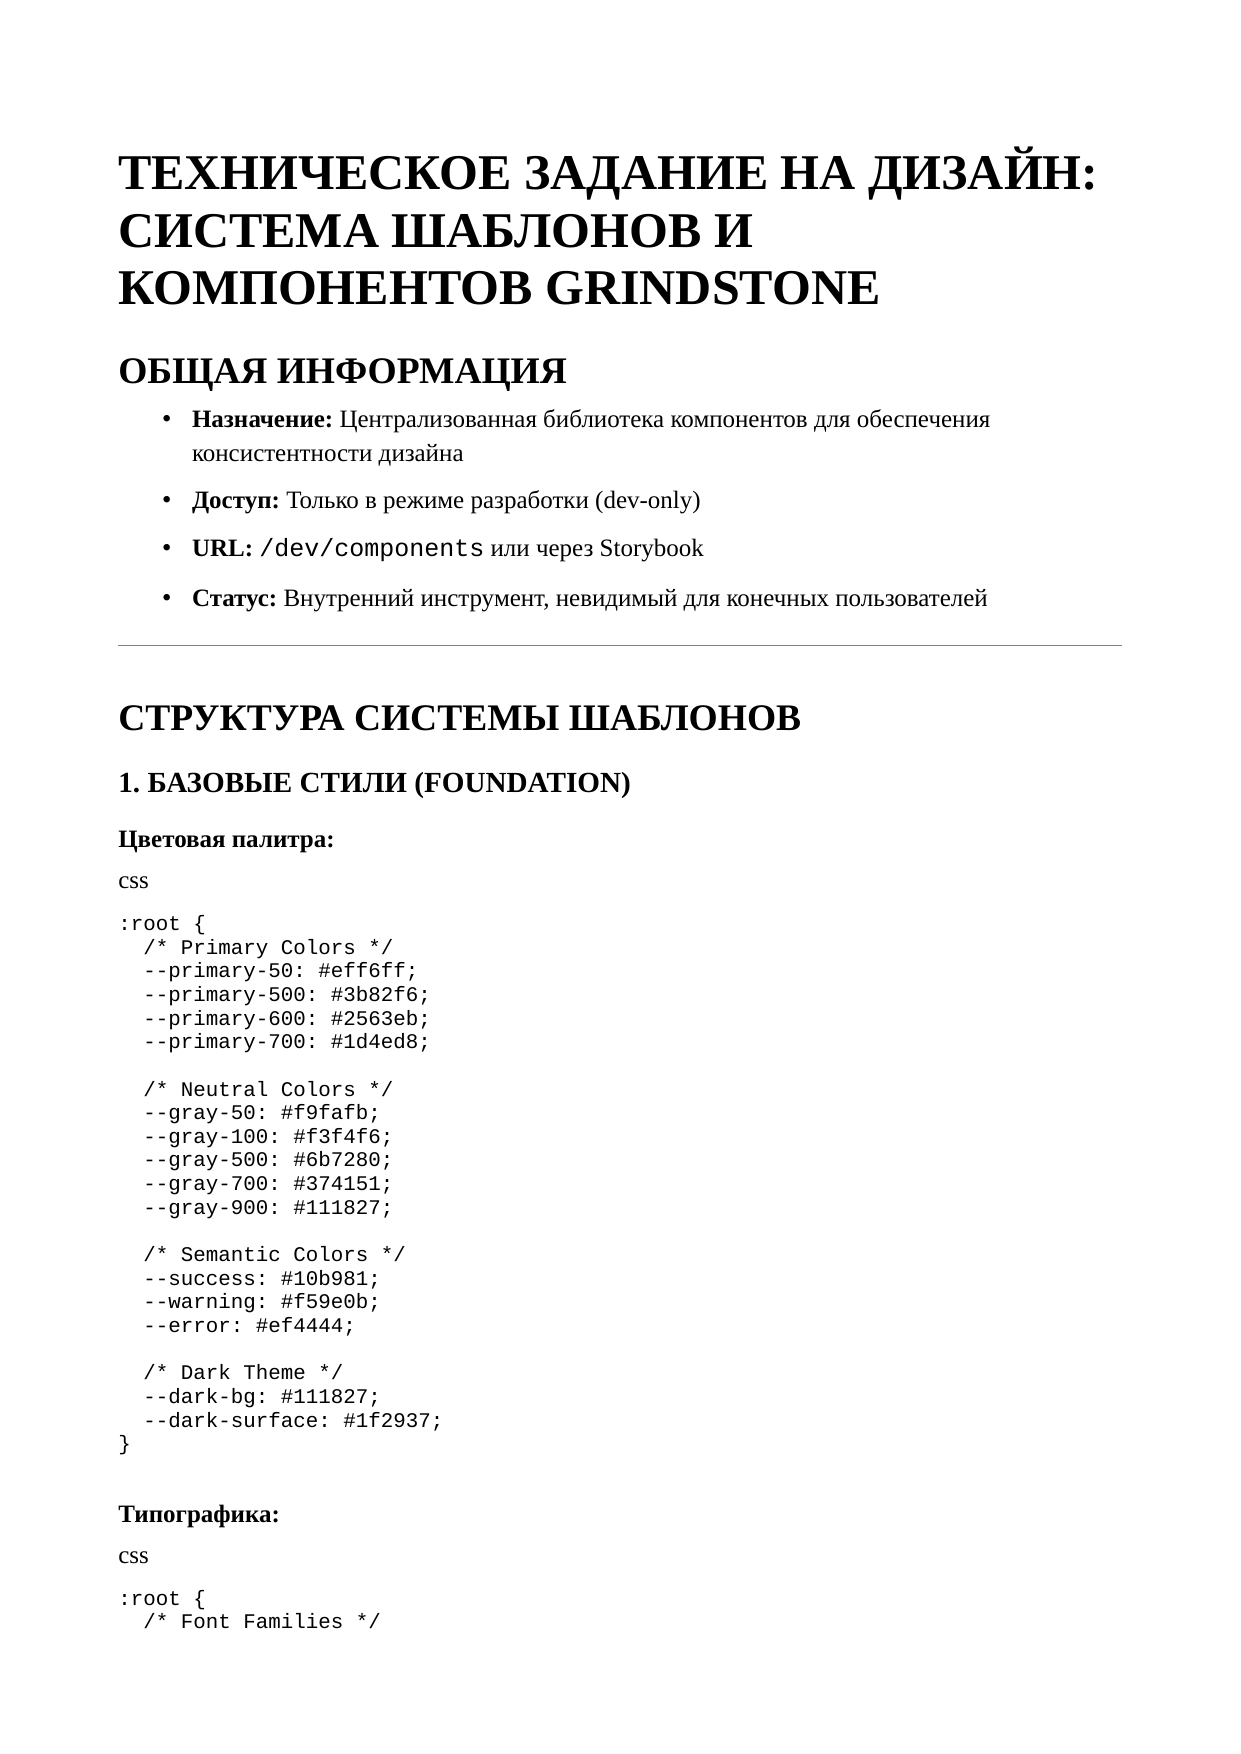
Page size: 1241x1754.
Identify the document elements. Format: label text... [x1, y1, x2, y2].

text --gray-100: #f3f4f6; [118, 1126, 1122, 1149]
text /* Font Families */ [118, 1611, 1122, 1635]
subtitle ТЕХНИЧЕСКОЕ ЗАДАНИЕ НА ДИЗАЙН: СИСТЕМА ШАБЛОНОВ И КОМПОНЕНТОВ GRINDSTONE [118, 143, 1122, 316]
subtitle СТРУКТУРА СИСТЕМЫ ШАБЛОНОВ [118, 695, 1122, 738]
text /* Semantic Colors */ [118, 1244, 1122, 1268]
text --success: #10b981; [118, 1268, 1122, 1291]
list Статус: Внутренний инструмент, невидимый для конечных пользователей [162, 583, 1122, 612]
text /* Dark Theme */ [118, 1362, 1122, 1386]
text css [118, 1540, 1122, 1569]
subtitle 1. БАЗОВЫЕ СТИЛИ (FOUNDATION) [118, 766, 1122, 799]
text --gray-900: #111827; [118, 1197, 1122, 1220]
text --primary-600: #2563eb; [118, 1008, 1122, 1031]
text css [118, 865, 1122, 894]
text } [118, 1433, 1122, 1457]
text --warning: #f59e0b; [118, 1291, 1122, 1315]
list Доступ: Только в режиме разработки (dev-only) [162, 485, 1122, 514]
text :root { [118, 1588, 1122, 1611]
text --gray-50: #f9fafb; [118, 1102, 1122, 1126]
list URL: /dev/components или через Storybook [162, 533, 1122, 564]
text /* Neutral Colors */ [118, 1078, 1122, 1102]
text --dark-surface: #1f2937; [118, 1409, 1122, 1433]
text --gray-700: #374151; [118, 1173, 1122, 1197]
text /* Primary Colors */ [118, 937, 1122, 960]
text --primary-50: #eff6ff; [118, 960, 1122, 984]
text --gray-500: #6b7280; [118, 1149, 1122, 1173]
text --dark-bg: #111827; [118, 1386, 1122, 1409]
text --primary-700: #1d4ed8; [118, 1031, 1122, 1055]
text :root { [118, 913, 1122, 937]
subtitle Типографика: [118, 1499, 1122, 1528]
text --error: #ef4444; [118, 1315, 1122, 1339]
subtitle ОБЩАЯ ИНФОРМАЦИЯ [118, 349, 1122, 392]
list Назначение: Централизованная библиотека компонентов для обеспечения консистентности дизайна [162, 404, 1122, 466]
text --primary-500: #3b82f6; [118, 984, 1122, 1008]
subtitle Цветовая палитра: [118, 824, 1122, 853]
